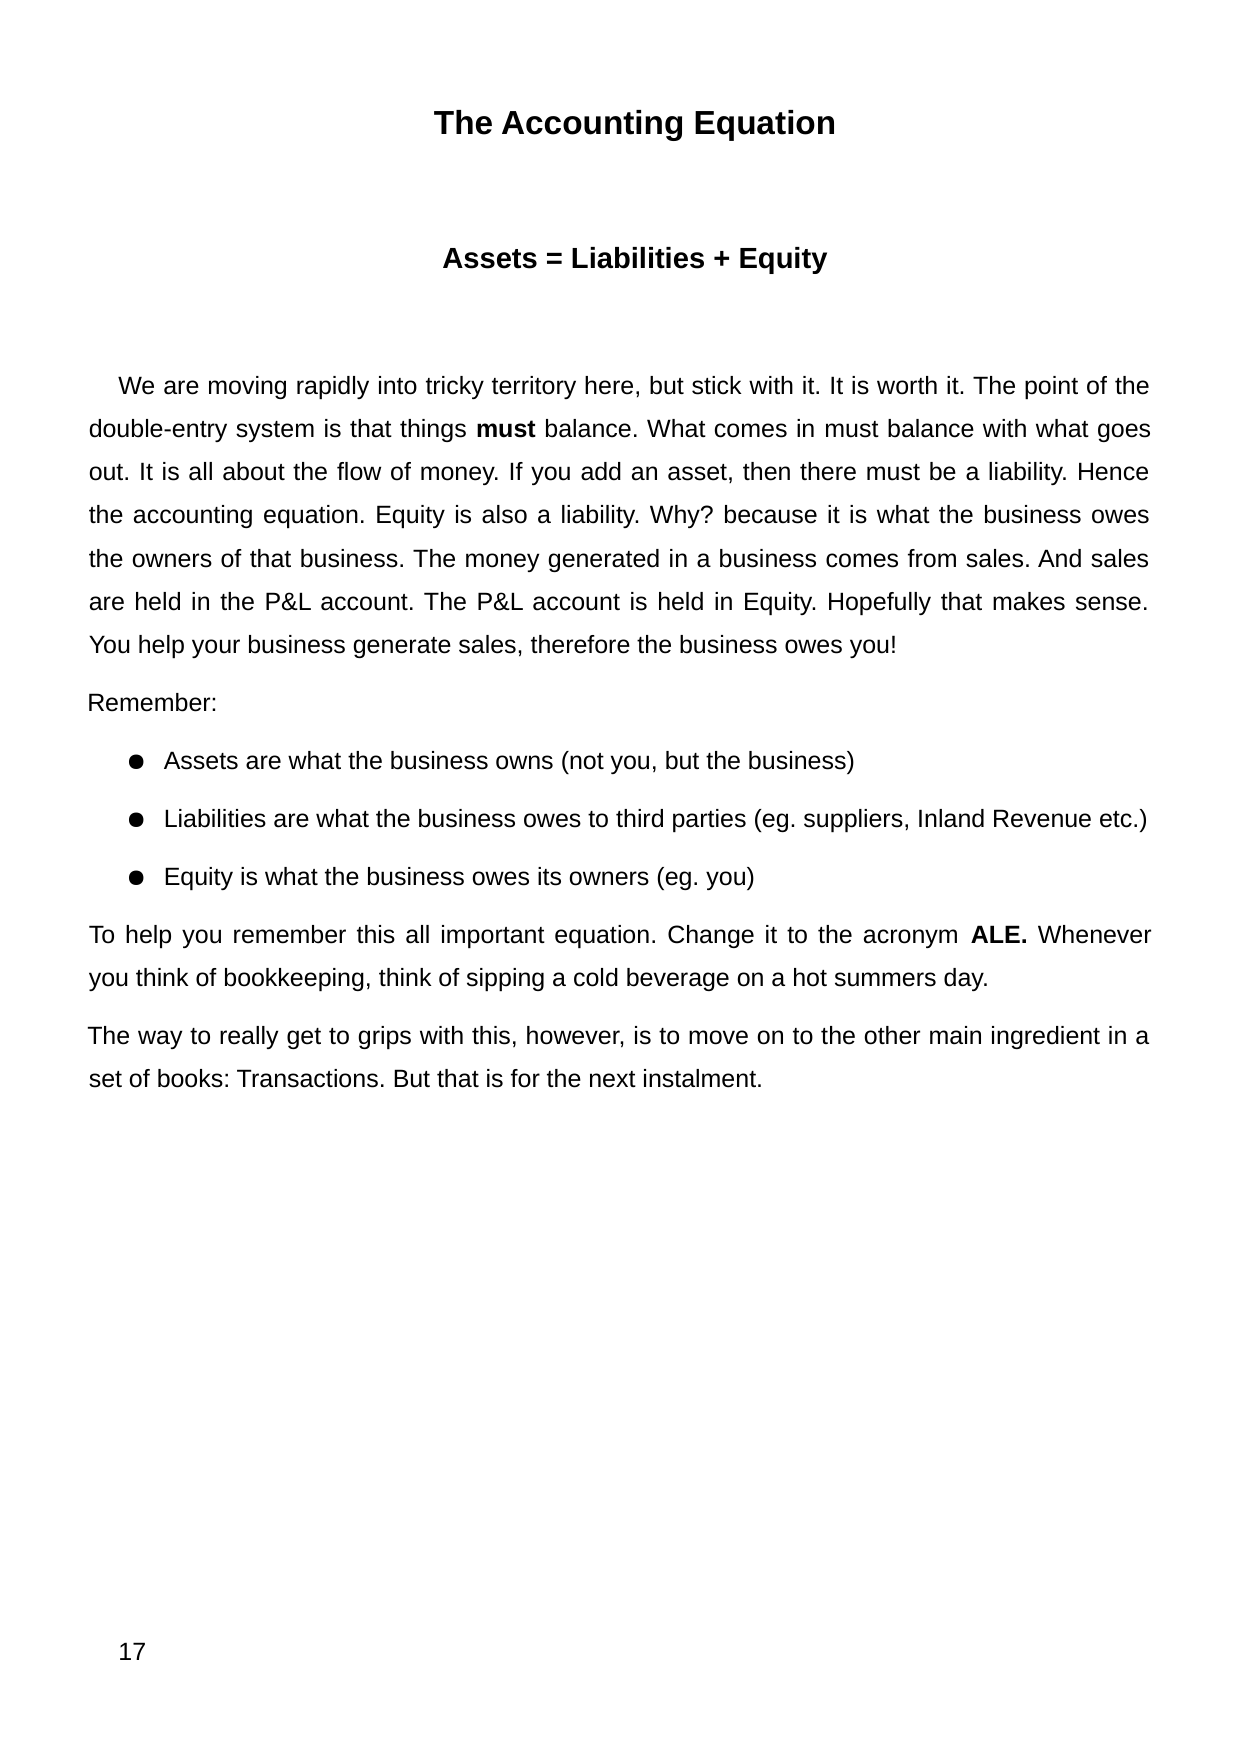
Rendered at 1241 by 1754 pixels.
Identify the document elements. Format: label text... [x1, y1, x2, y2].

text The way to really get to grips with this, however, is to move on to the other main ingredient in a set of books: Transactions. But that is for the next instalment. [87, 1021, 1152, 1093]
text Remember: [87, 688, 1152, 716]
text To help you remember this all important equation. Change it to the acronym ALE. Whenever you think of bookkeeping, think of sipping a cold beverage on a hot summers day. [88, 920, 1152, 992]
text We are moving rapidly into tricky territory here, but stick with it. It is worth it. The point of the double-entry system is that things must balance. What comes in must balance with what goes out. It is all about the flow of money. If you add an asset, then there must be a liability. Hence the accounting equation. Equity is also a liability. Why? because it is what the business owes the owners of that business. The money generated in a business comes from sales. And sales are held in the P&L account. The P&L account is held in Equity. Hopefully that makes sense. You help your business generate sales, therefore the business owes you! [88, 371, 1152, 658]
list Liabilities are what the business owes to third parties (eg. suppliers, Inland Revenue etc.) [126, 804, 1152, 832]
list Assets are what the business owns (not you, but the business) [126, 746, 1152, 774]
list Equity is what the business owes its owners (eg. you) [126, 862, 1152, 891]
text Assets = Liabilities + Equity [88, 241, 1152, 274]
text The Accounting Equation [88, 103, 1152, 142]
